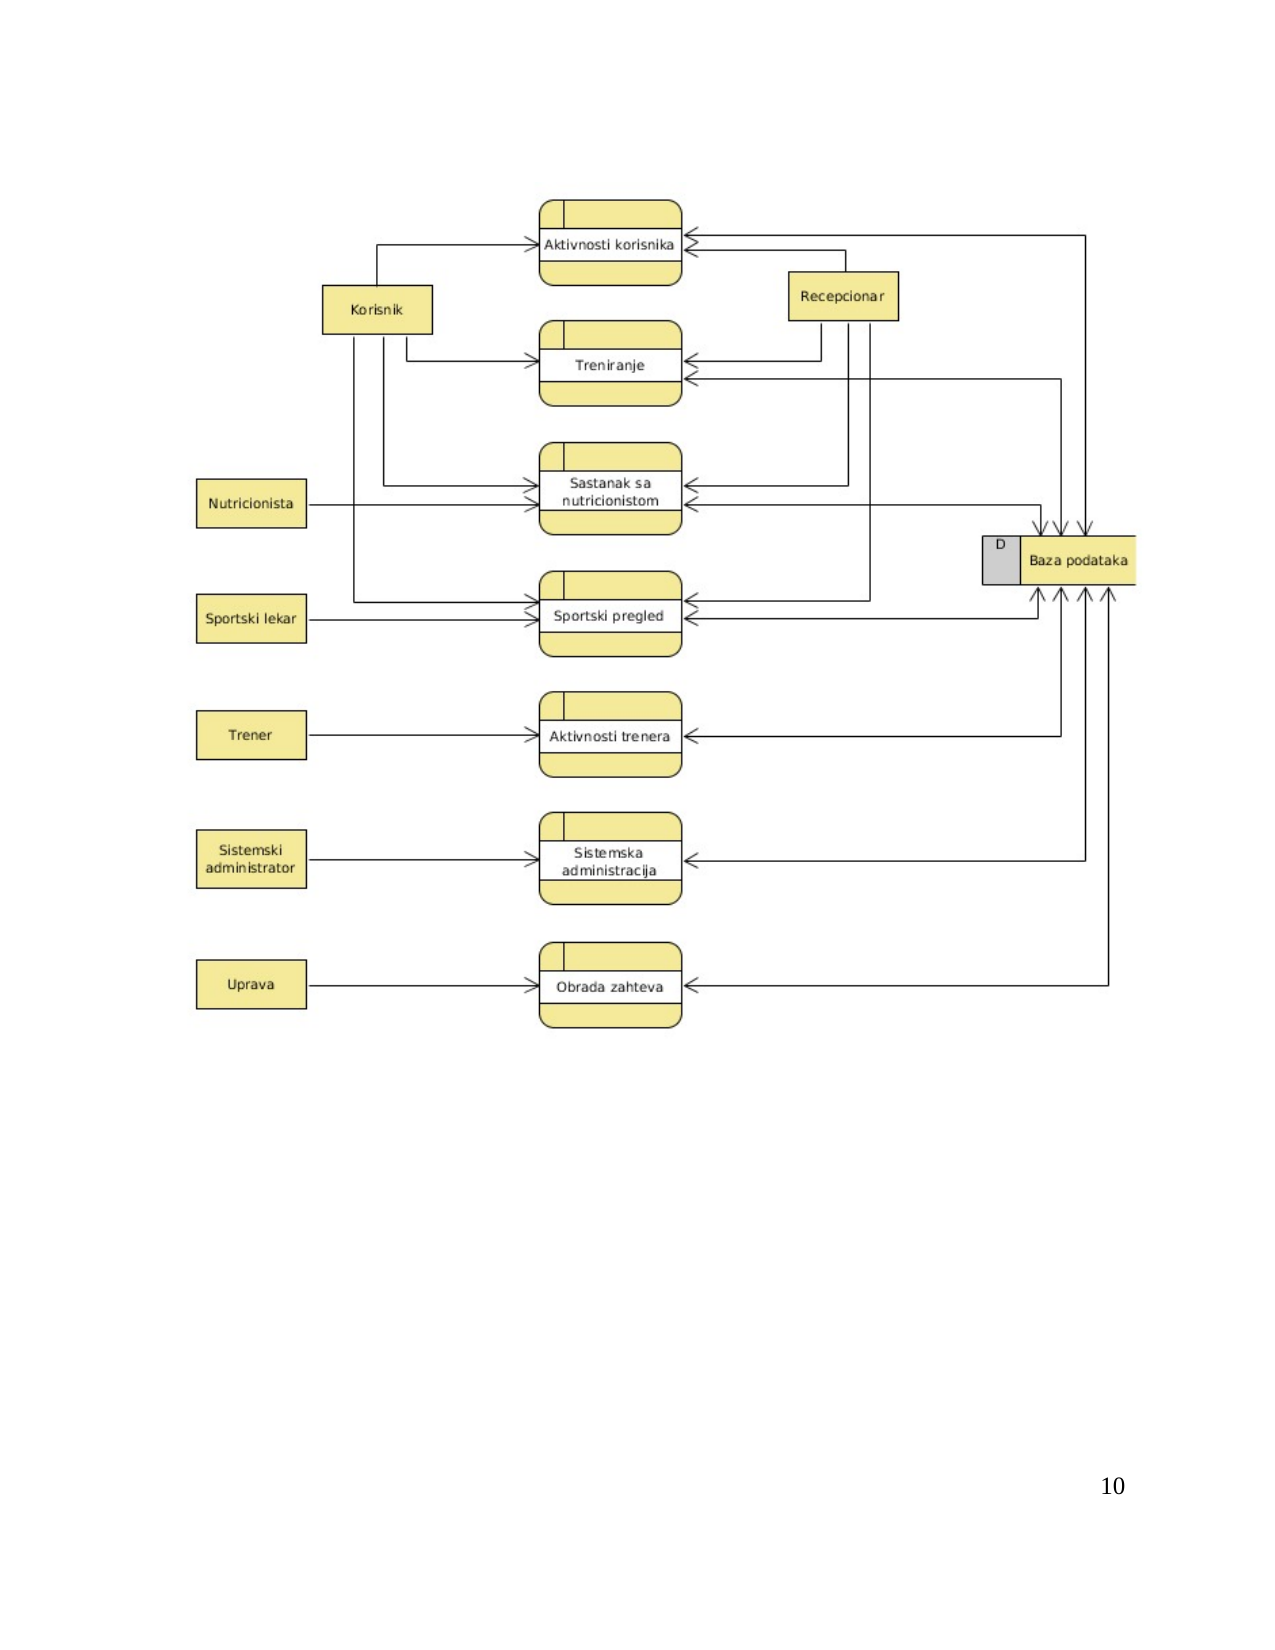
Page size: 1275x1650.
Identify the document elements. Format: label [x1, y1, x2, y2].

picture [123, 182, 1188, 1053]
